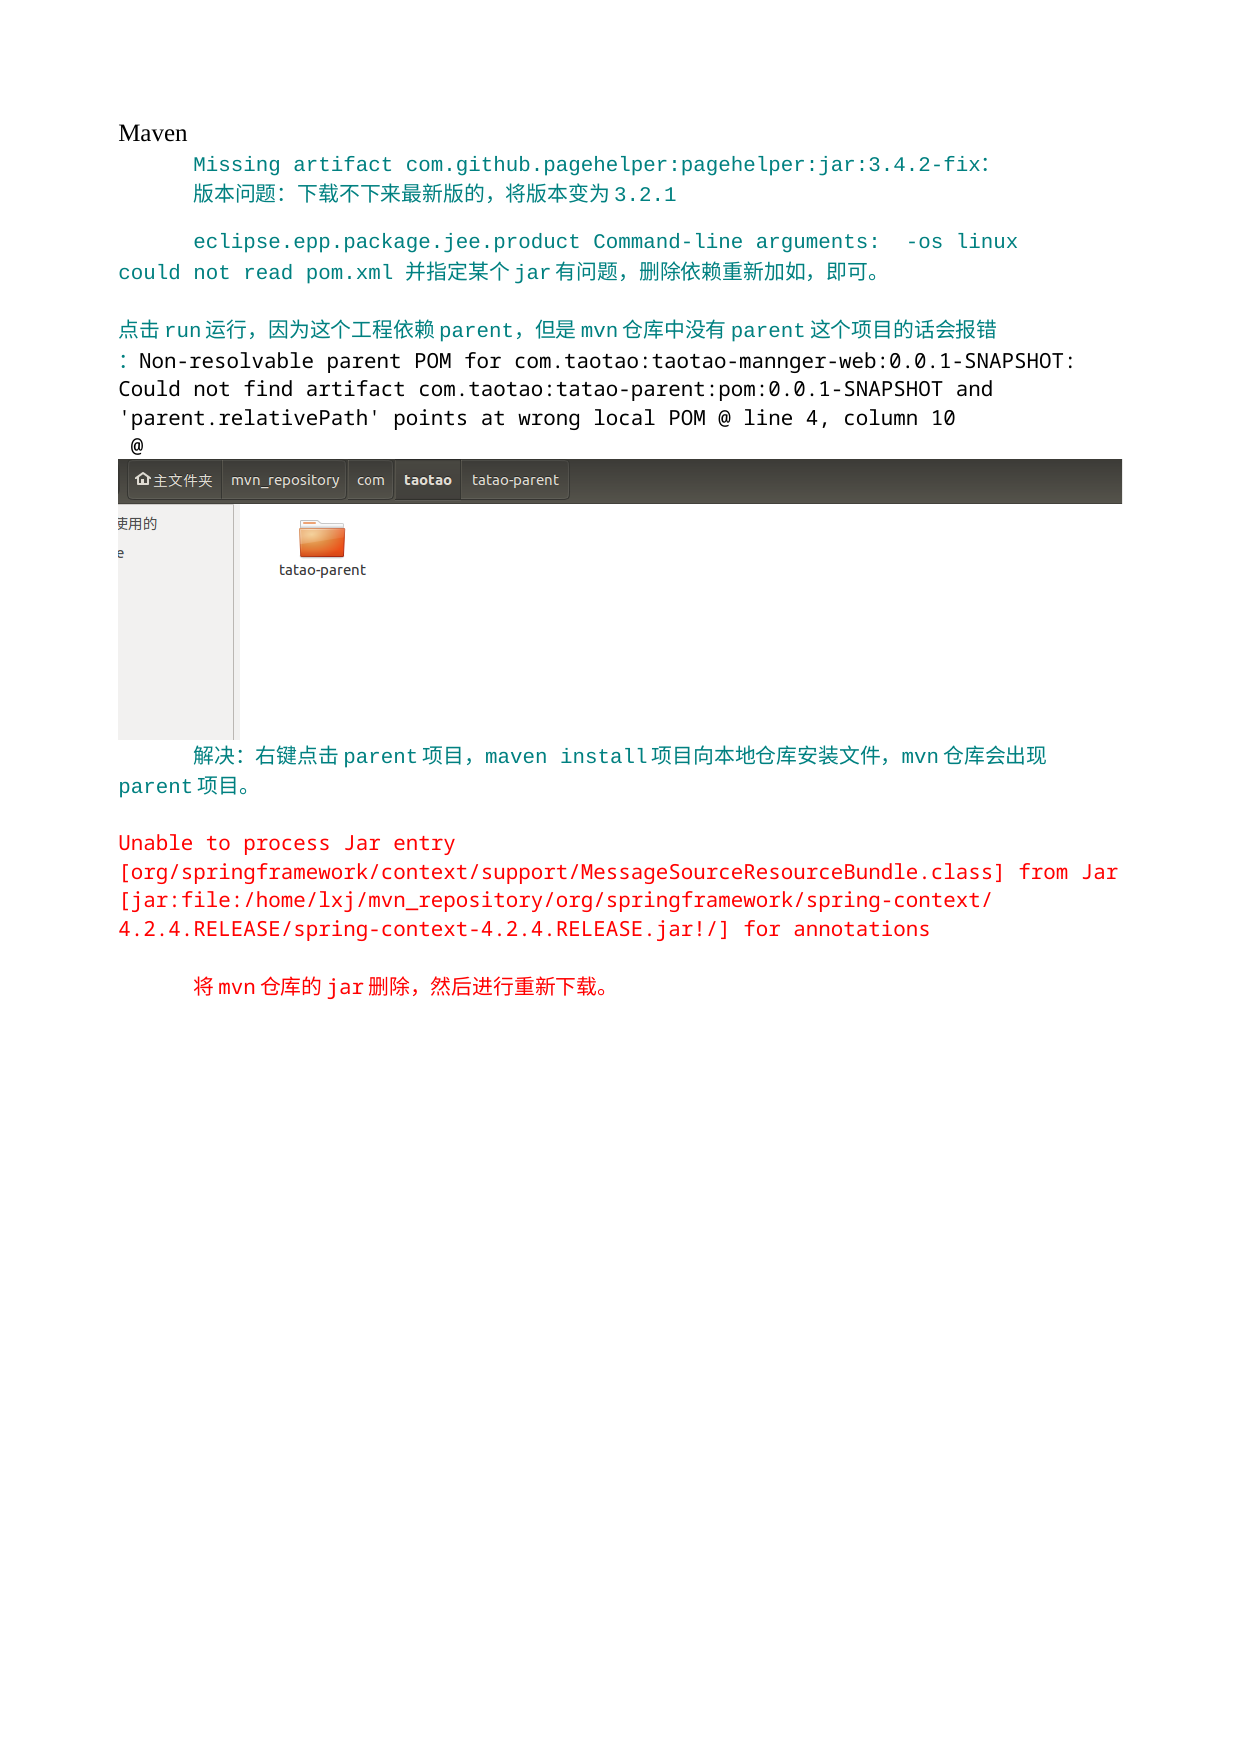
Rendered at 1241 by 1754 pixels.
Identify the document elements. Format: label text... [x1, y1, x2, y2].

text Missing artifact com.github.pagehelper:pagehelper:jar:3.4.2-fix： [118, 147, 1122, 177]
text could not read pom.xml 并指定某个jar有问题，删除依赖重新加如，即可。 [118, 255, 1122, 285]
text 将mvn仓库的jar删除，然后进行重新下载。 [118, 971, 1122, 1001]
text @ [118, 431, 1122, 459]
text Maven [118, 118, 1122, 147]
text Unable to process Jar entry [org/springframework/context/support/MessageSourceResourceBundle.class] from Jar [jar:file:/home/lxj/mvn_repository/org/springframework/spring-context/4.2.4.RELEASE/spring-context-4.2.4.RELEASE.jar!/] for annotations [118, 828, 1122, 942]
text ：Non-resolvable parent POM for com.taotao:taotao-mannger-web:0.0.1-SNAPSHOT: Could not find artifact com.taotao:tatao-parent:pom:0.0.1-SNAPSHOT and 'parent.relativePath' points at wrong local POM @ line 4, column 10 [118, 344, 1122, 431]
text 版本问题：下载不下来最新版的，将版本变为3.2.1 [118, 177, 1122, 208]
picture [118, 459, 1123, 740]
text 点击run运行，因为这个工程依赖parent，但是mvn仓库中没有parent这个项目的话会报错 [118, 314, 1122, 344]
text eclipse.epp.package.jee.product Command-line arguments: -os linux [118, 231, 1122, 255]
text 解决：右键点击parent项目，maven install项目向本地仓库安装文件，mvn仓库会出现parent项目。 [118, 740, 1122, 800]
